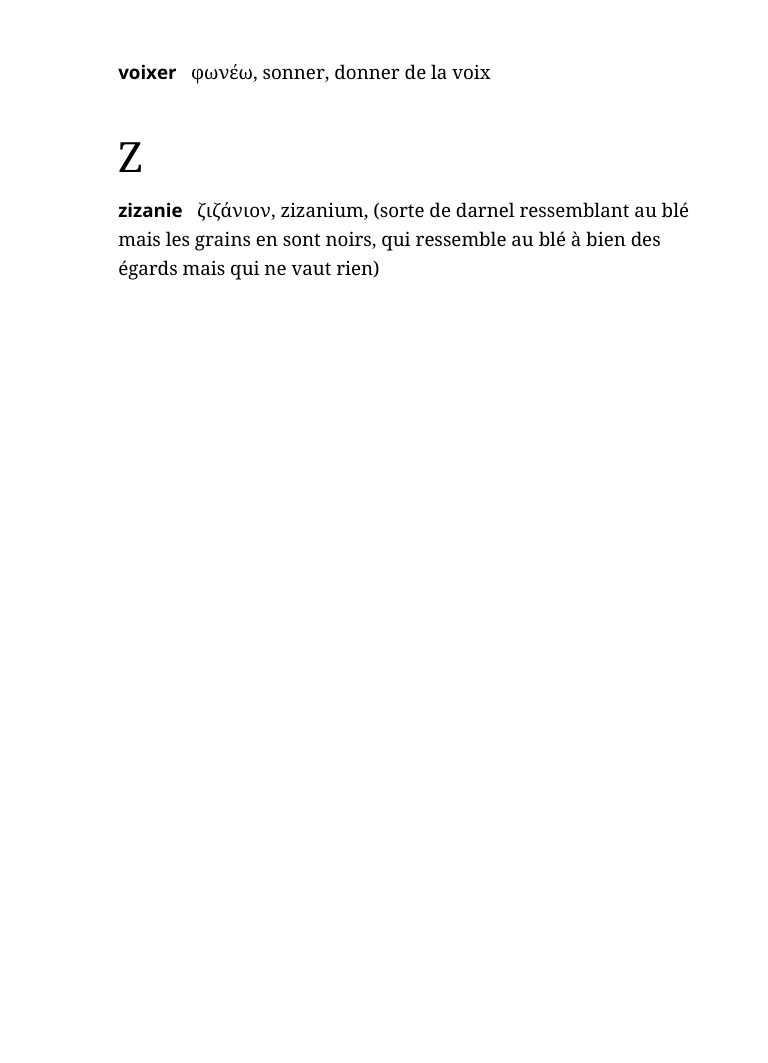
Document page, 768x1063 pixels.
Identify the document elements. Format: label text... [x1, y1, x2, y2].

subtitle Z [118, 128, 709, 185]
text voixer φωνέω, sonner, donner de la voix [118, 59, 709, 84]
text zizanie ζιζάνιον, zizanium, (sorte de darnel ressemblant au blé mais les grains en sont noirs, qui ressemble au blé à bien des égards mais qui ne vaut rien) [118, 197, 709, 281]
